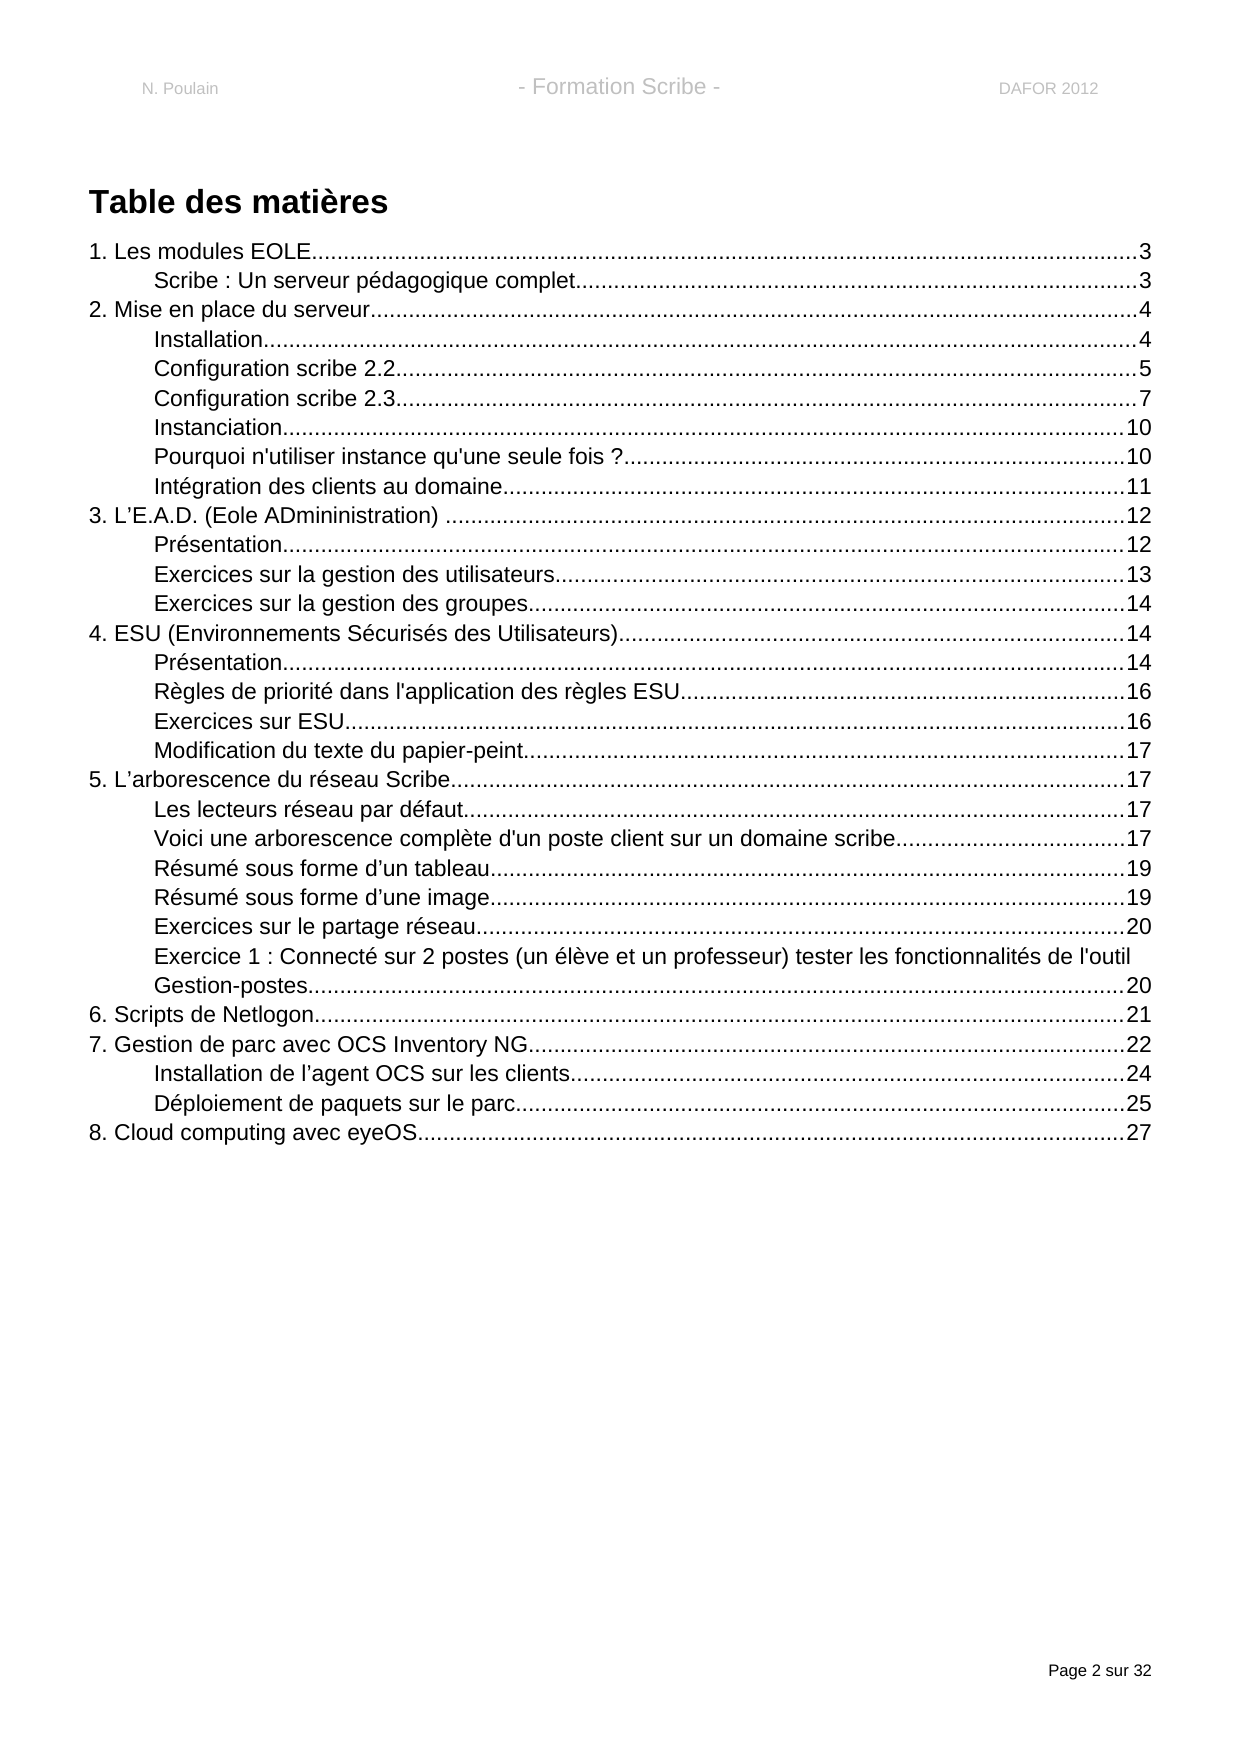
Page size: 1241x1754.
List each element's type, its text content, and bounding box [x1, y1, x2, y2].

text Présentation 14 [153, 650, 1152, 675]
text Exercices sur la gestion des utilisateurs 13 [153, 562, 1152, 587]
text Installation de l’agent OCS sur les clients 24 [153, 1061, 1152, 1087]
text Configuration scribe 2.2 5 [153, 356, 1152, 382]
text Règles de priorité dans l'application des règles ESU 16 [153, 679, 1152, 705]
text 1. Les modules EOLE 3 [88, 238, 1152, 264]
text 8. Cloud computing avec eyeOS 27 [88, 1120, 1152, 1145]
text Exercices sur ESU 16 [153, 708, 1152, 734]
subtitle Table des matières [88, 183, 1152, 220]
text 4. ESU (Environnements Sécurisés des Utilisateurs) 14 [88, 620, 1152, 646]
text Configuration scribe 2.3 7 [153, 385, 1152, 411]
text 2. Mise en place du serveur 4 [88, 297, 1152, 323]
text Présentation 12 [153, 532, 1152, 558]
text Exercices sur la gestion des groupes 14 [153, 591, 1152, 617]
text Voici une arborescence complète d'un poste client sur un domaine scribe 17 [153, 826, 1152, 852]
text Exercices sur le partage réseau 20 [153, 914, 1152, 940]
text Exercice 1 : Connecté sur 2 postes (un élève et un professeur) tester les fonctionnalités de l'outil Gestion-postes 20 [153, 943, 1152, 998]
text Pourquoi n'utiliser instance qu'une seule fois ? 10 [153, 444, 1152, 470]
text 3. L’E.A.D. (Eole ADmininistration) 12 [88, 503, 1152, 528]
text Scribe : Un serveur pédagogique complet. 3 [153, 268, 1152, 293]
text 7. Gestion de parc avec OCS Inventory NG 22 [88, 1032, 1152, 1057]
text Instanciation 10 [153, 415, 1152, 440]
text Résumé sous forme d’un tableau 19 [153, 855, 1152, 881]
text Intégration des clients au domaine 11 [153, 473, 1152, 499]
text Les lecteurs réseau par défaut 17 [153, 797, 1152, 822]
text Résumé sous forme d’une image 19 [153, 885, 1152, 910]
text Déploiement de paquets sur le parc 25 [153, 1090, 1152, 1116]
text Installation 4 [153, 327, 1152, 352]
text 5. L’arborescence du réseau Scribe 17 [88, 767, 1152, 793]
text 6. Scripts de Netlogon 21 [88, 1002, 1152, 1028]
text Modification du texte du papier-peint 17 [153, 738, 1152, 763]
